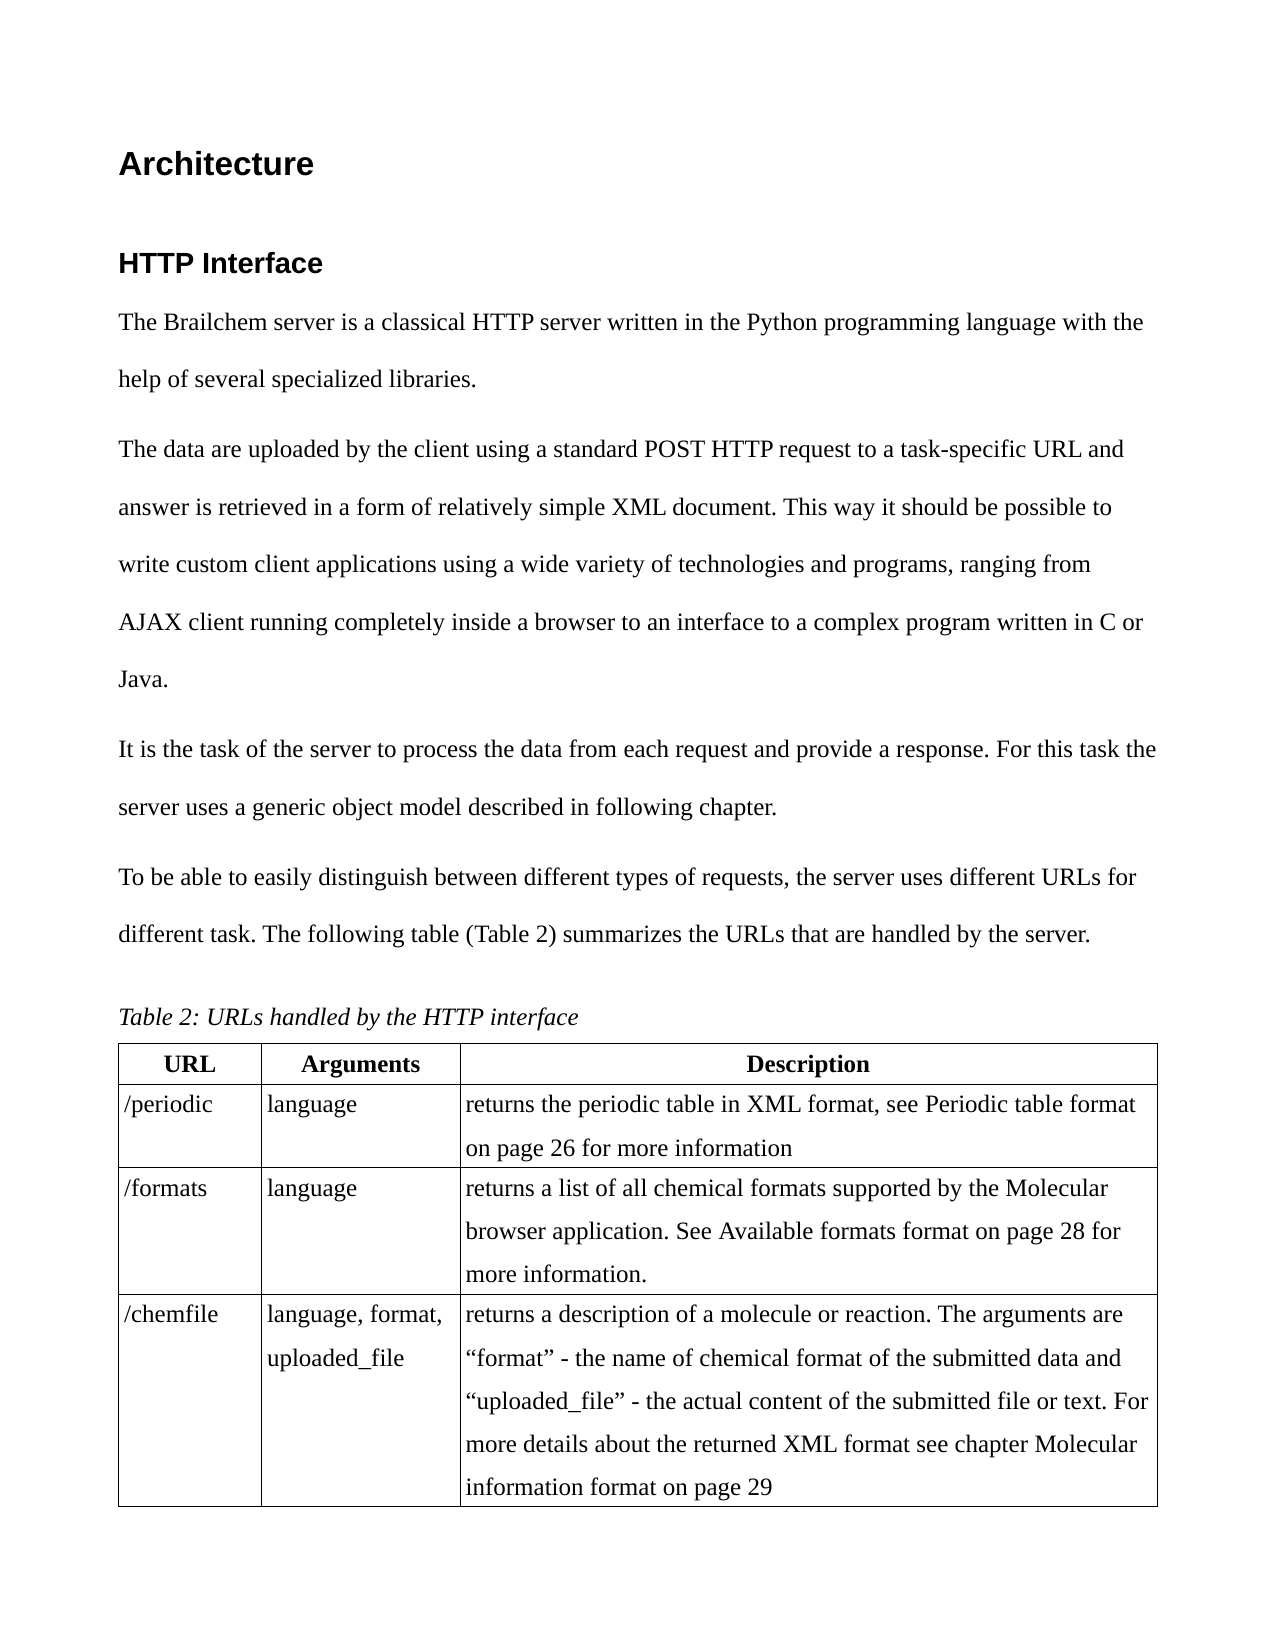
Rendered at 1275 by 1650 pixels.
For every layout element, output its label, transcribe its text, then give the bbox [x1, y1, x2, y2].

text It is the task of the server to process the data from each request and provide a response. For this task the server uses a generic object model described in following chapter. [118, 734, 1157, 821]
table_cell returns the periodic table in XML format, see Periodic table format on page 26 for more information [461, 1085, 1157, 1167]
table_header Arguments [262, 1044, 460, 1084]
table_cell language [262, 1168, 460, 1294]
subtitle HTTP Interface [118, 247, 1157, 280]
text Table 2: URLs handled by the HTTP interface [118, 1002, 1157, 1031]
table_header Description [461, 1044, 1157, 1084]
table_cell /chemfile [119, 1295, 261, 1506]
table_cell returns a description of a molecule or reaction. The arguments are “format” - the name of chemical format of the submitted data and “uploaded_file” - the actual content of the submitted file or text. For more details about the returned XML format see chapter Molecular information format on page 29 [461, 1295, 1157, 1506]
table_cell /periodic [119, 1085, 261, 1167]
table_cell language, format, uploaded_file [262, 1295, 460, 1506]
text The Brailchem server is a classical HTTP server written in the Python programming language with the help of several specialized libraries. [118, 307, 1157, 393]
table_cell returns a list of all chemical formats supported by the Molecular browser application. See Available formats format on page 28 for more information. [461, 1168, 1157, 1294]
table_cell /formats [119, 1168, 261, 1294]
table_header URL [119, 1044, 261, 1084]
text The data are uploaded by the client using a standard POST HTTP request to a task-specific URL and answer is retrieved in a form of relatively simple XML document. This way it should be possible to write custom client applications using a wide variety of technologies and programs, ranging from AJAX client running completely inside a browser to an interface to a complex program written in C or Java. [118, 434, 1157, 693]
text To be able to easily distinguish between different types of requests, the server uses different URLs for different task. The following table (Table 2) summarizes the URLs that are handled by the server. [118, 862, 1157, 948]
subtitle Architecture [118, 144, 1157, 182]
table_cell language [262, 1085, 460, 1167]
